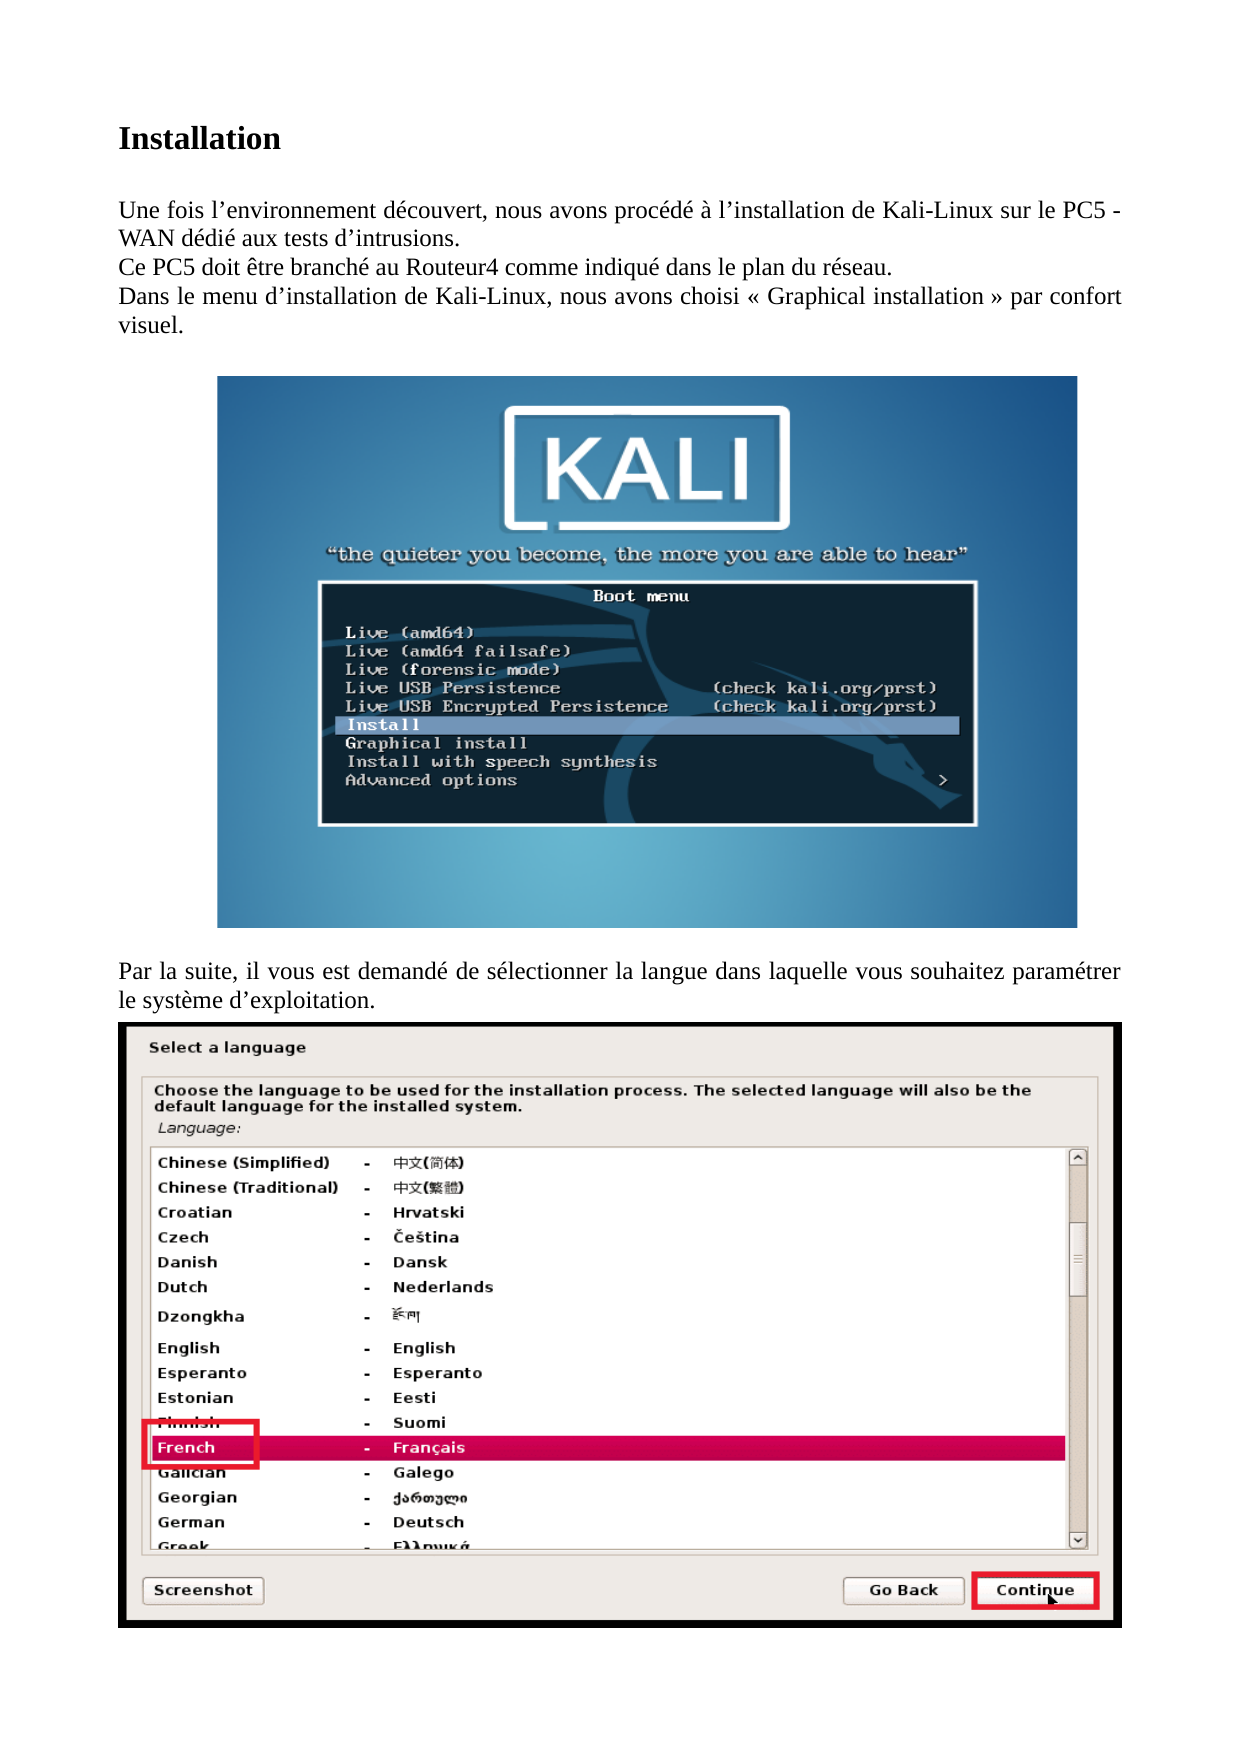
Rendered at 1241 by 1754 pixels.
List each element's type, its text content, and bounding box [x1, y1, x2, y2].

text Une fois l’environnement découvert, nous avons procédé à l’installation de Kali-Linux sur le PC5 -WAN dédié aux tests d’intrusions. [118, 195, 1122, 252]
picture [217, 376, 1078, 928]
text Ce PC5 doit être branché au Routeur4 comme indiqué dans le plan du réseau. [118, 252, 1122, 281]
text Dans le menu d’installation de Kali-Linux, nous avons choisi « Graphical installation » par confort visuel. [118, 281, 1122, 338]
text Par la suite, il vous est demandé de sélectionner la langue dans laquelle vous souhaitez paramétrer le système d’exploitation. [118, 956, 1122, 1014]
text Installation [118, 118, 1122, 156]
picture [118, 1022, 1122, 1628]
